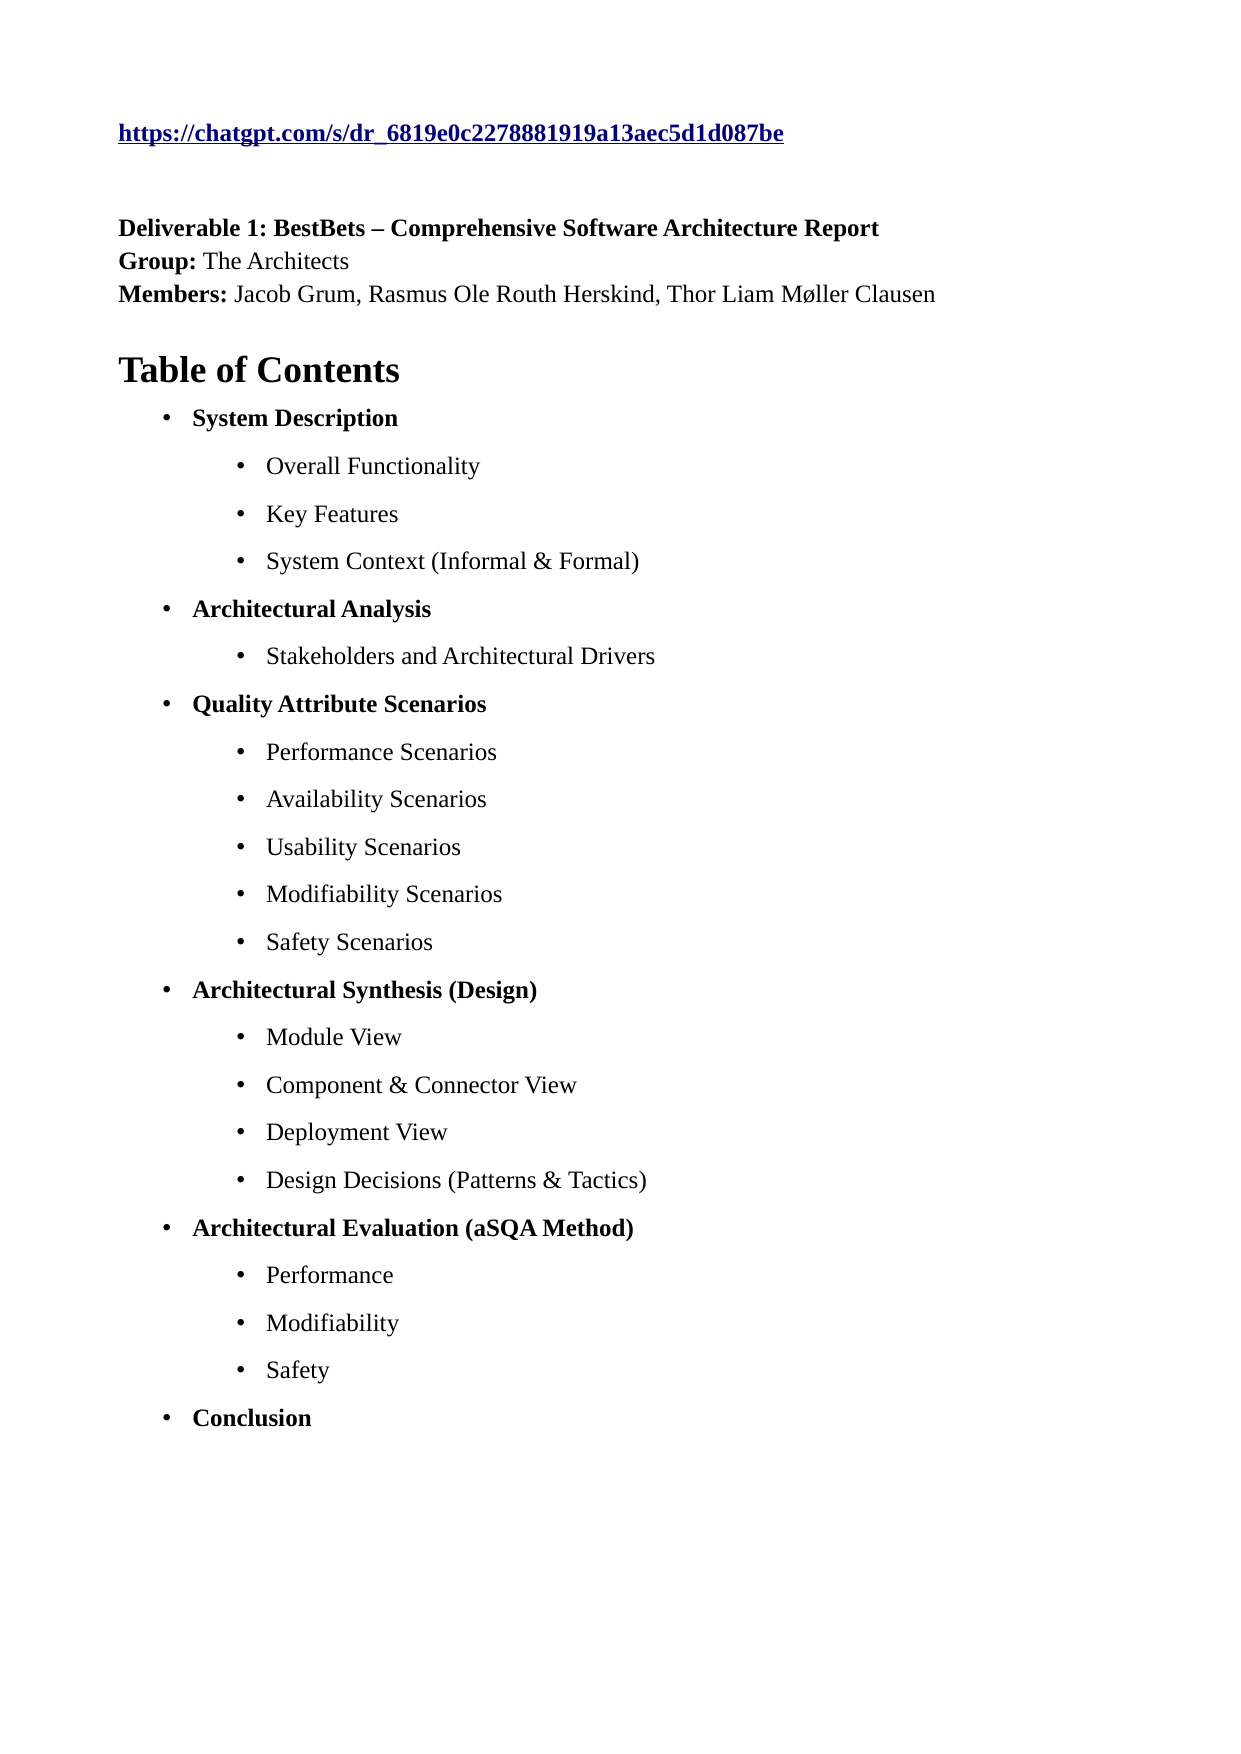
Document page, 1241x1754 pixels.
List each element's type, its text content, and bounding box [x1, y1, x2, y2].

list Availability Scenarios [236, 784, 1122, 813]
list Component & Connector View [236, 1070, 1122, 1099]
subtitle Table of Contents [118, 348, 1122, 391]
list Modifiability Scenarios [236, 879, 1122, 908]
list Quality Attribute Scenarios [162, 689, 1122, 718]
list Conclusion [162, 1403, 1122, 1432]
list System Context (Informal & Formal) [236, 546, 1122, 575]
list Deployment View [236, 1117, 1122, 1146]
list System Description [162, 403, 1122, 432]
list Performance [236, 1260, 1122, 1289]
list Stakeholders and Architectural Drivers [236, 641, 1122, 670]
list Architectural Synthesis (Design) [162, 975, 1122, 1003]
list Overall Functionality [236, 451, 1122, 480]
list Design Decisions (Patterns & Tactics) [236, 1165, 1122, 1194]
list Module View [236, 1022, 1122, 1051]
list Safety [236, 1356, 1122, 1384]
text Deliverable 1: BestBets – Comprehensive Software Architecture Report Group: The Architects Members: Jacob Grum, Rasmus Ole Routh Herskind, Thor Liam Møller Clausen [118, 213, 1122, 308]
list Key Features [236, 499, 1122, 527]
list Safety Scenarios [236, 927, 1122, 956]
list Performance Scenarios [236, 737, 1122, 765]
list Architectural Evaluation (aSQA Method) [162, 1213, 1122, 1241]
list Modifiability [236, 1308, 1122, 1337]
text https://chatgpt.com/s/dr_6819e0c2278881919a13aec5d1d087be [118, 118, 1122, 147]
list Architectural Analysis [162, 594, 1122, 623]
list Usability Scenarios [236, 832, 1122, 861]
